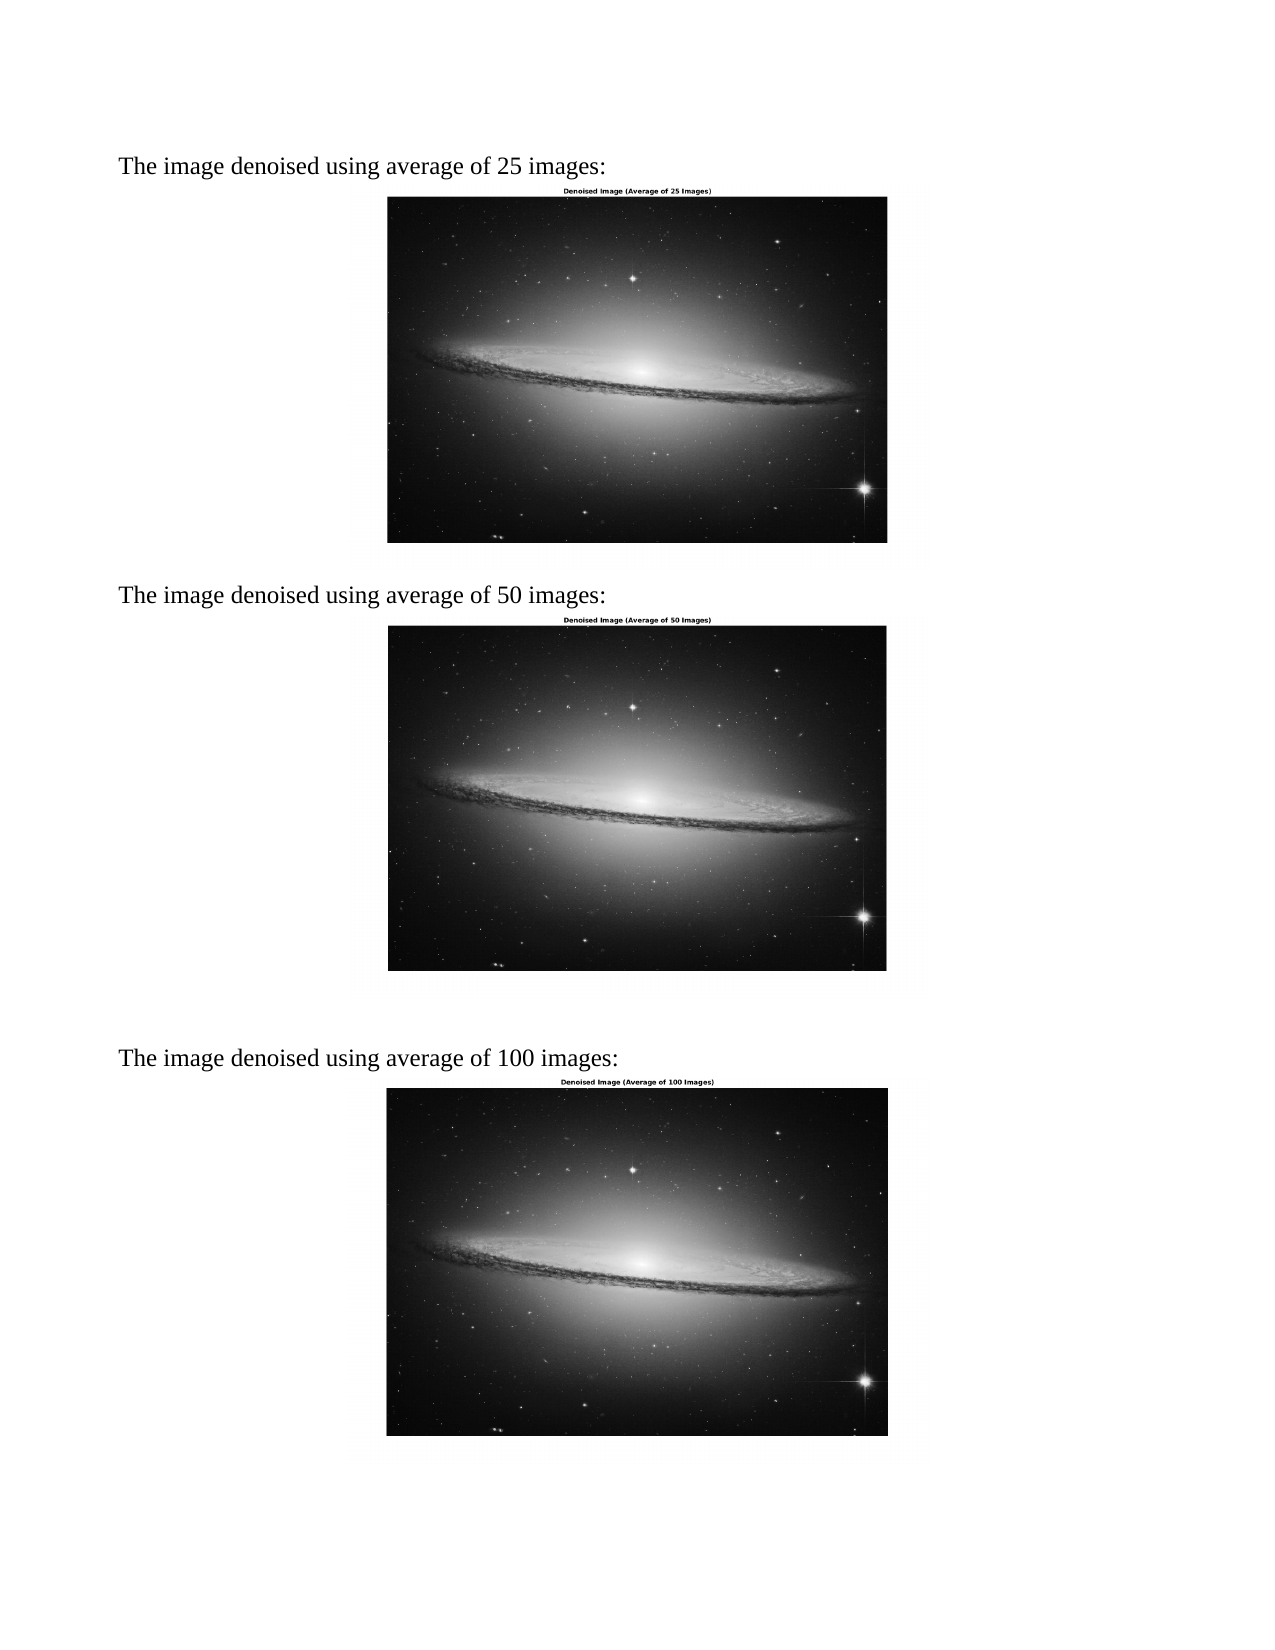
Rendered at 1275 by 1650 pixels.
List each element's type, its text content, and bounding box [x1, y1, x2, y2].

picture [345, 1075, 930, 1464]
picture [347, 613, 928, 999]
picture [346, 184, 929, 571]
text The image denoised using average of 50 images: [118, 580, 1157, 609]
text The image denoised using average of 25 images: [118, 151, 1157, 180]
text The image denoised using average of 100 images: [118, 1043, 1157, 1071]
